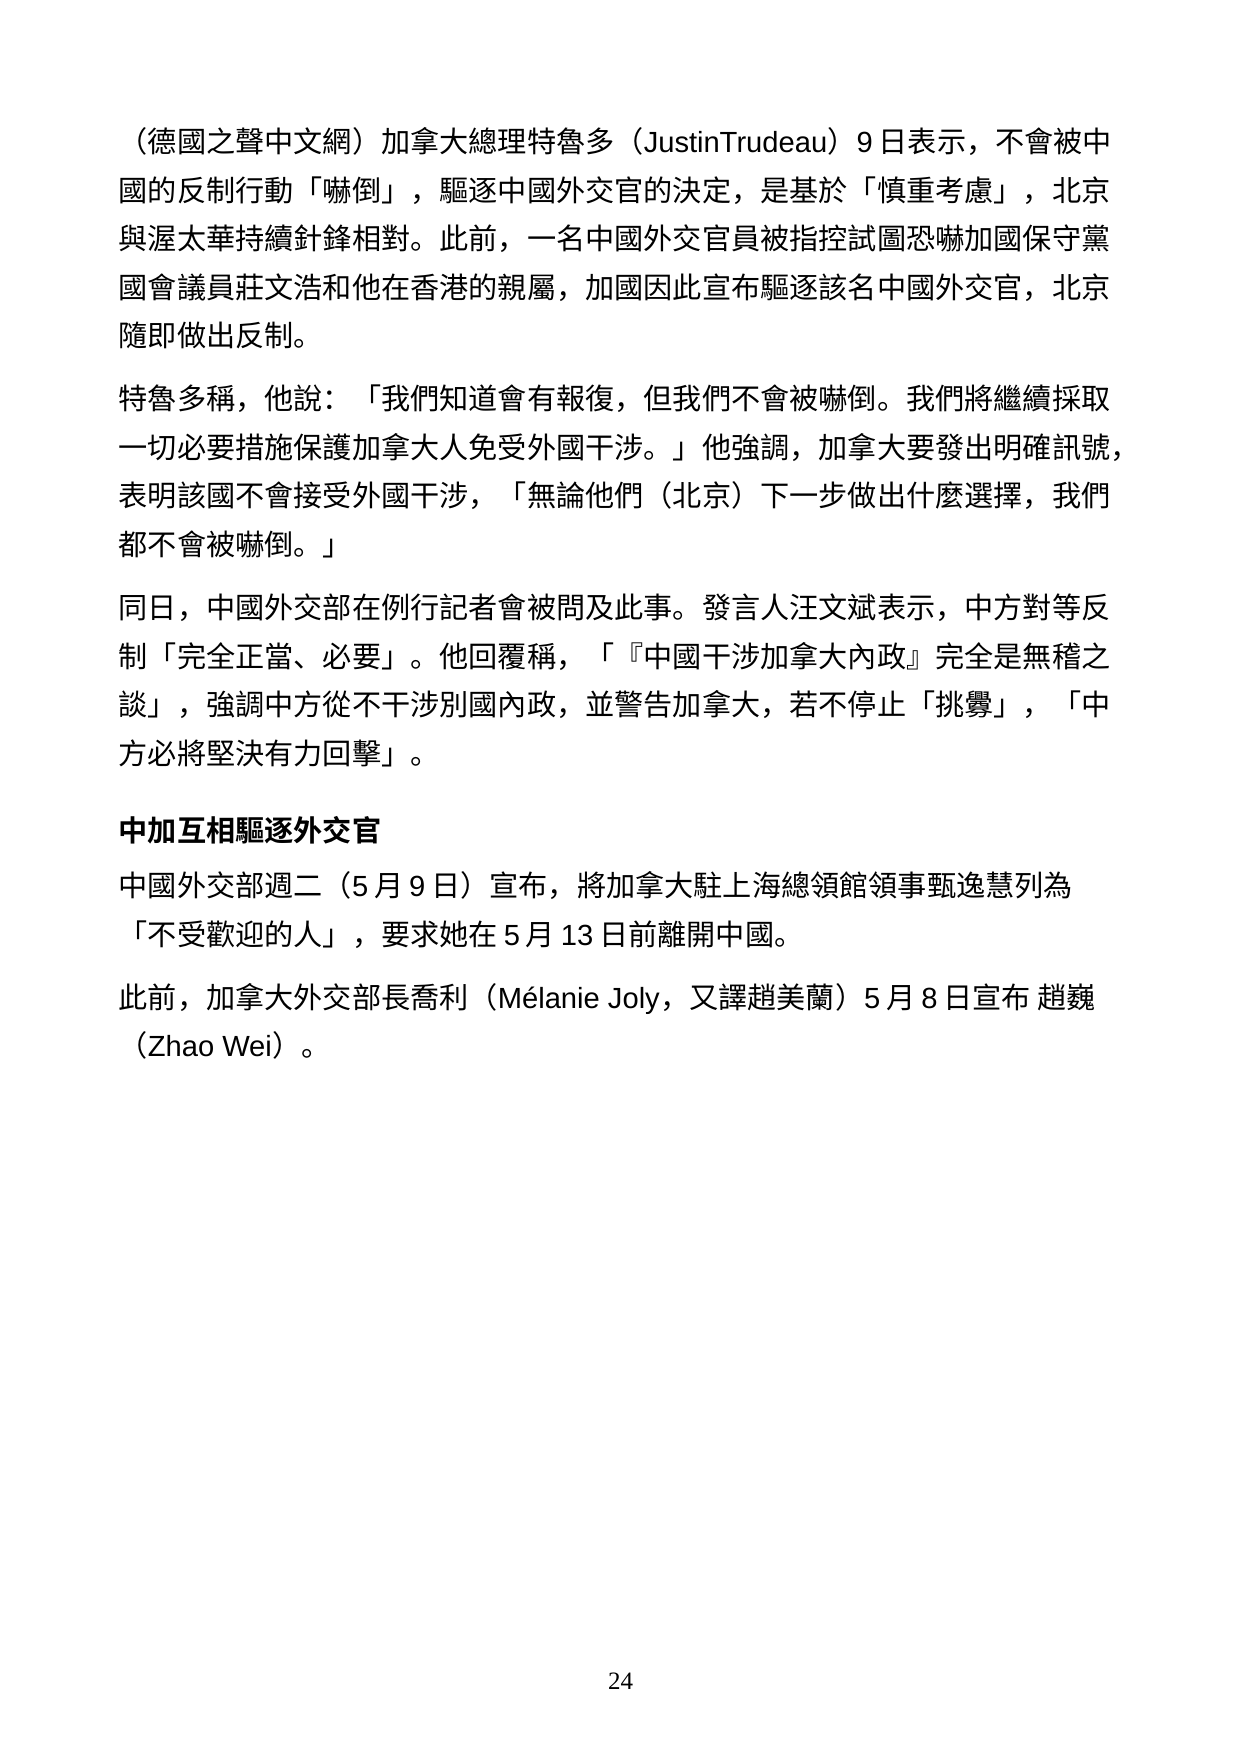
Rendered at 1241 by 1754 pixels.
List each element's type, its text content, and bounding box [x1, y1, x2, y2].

text （德國之聲中文網）加拿大總理特魯多（JustinTrudeau）9日表示，不會被中國的反制行動「嚇倒」，驅逐中國外交官的決定，是基於「慎重考慮」，北京與渥太華持續針鋒相對。此前，一名中國外交官員被指控試圖恐嚇加國保守黨國會議員莊文浩和他在香港的親屬，加國因此宣布驅逐該名中國外交官，北京隨即做出反制。 [118, 118, 1122, 355]
text 特魯多稱，他說：「我們知道會有報復，但我們不會被嚇倒。我們將繼續採取一切必要措施保護加拿大人免受外國干涉。」他強調，加拿大要發出明確訊號，表明該國不會接受外國干涉，「無論他們（北京）下一步做出什麼選擇，我們都不會被嚇倒。」 [118, 376, 1122, 564]
text 此前，加拿大外交部長喬利（Mélanie Joly，又譯趙美蘭）5月8日宣布 趙巍（Zhao Wei）。 [118, 974, 1122, 1065]
subtitle 中加互相驅逐外交官 [118, 808, 1122, 850]
text 中國外交部週二（5月9日）宣布，將加拿大駐上海總領館領事甄逸慧列為「不受歡迎的人」，要求她在5月13日前離開中國。 [118, 863, 1122, 953]
text 同日，中國外交部在例行記者會被問及此事。發言人汪文斌表示，中方對等反制「完全正當、必要」。他回覆稱，「『中國干涉加拿大內政』完全是無稽之談」，強調中方從不干涉別國內政，並警告加拿大，若不停止「挑釁」，「中方必將堅決有力回擊」。 [118, 584, 1122, 772]
